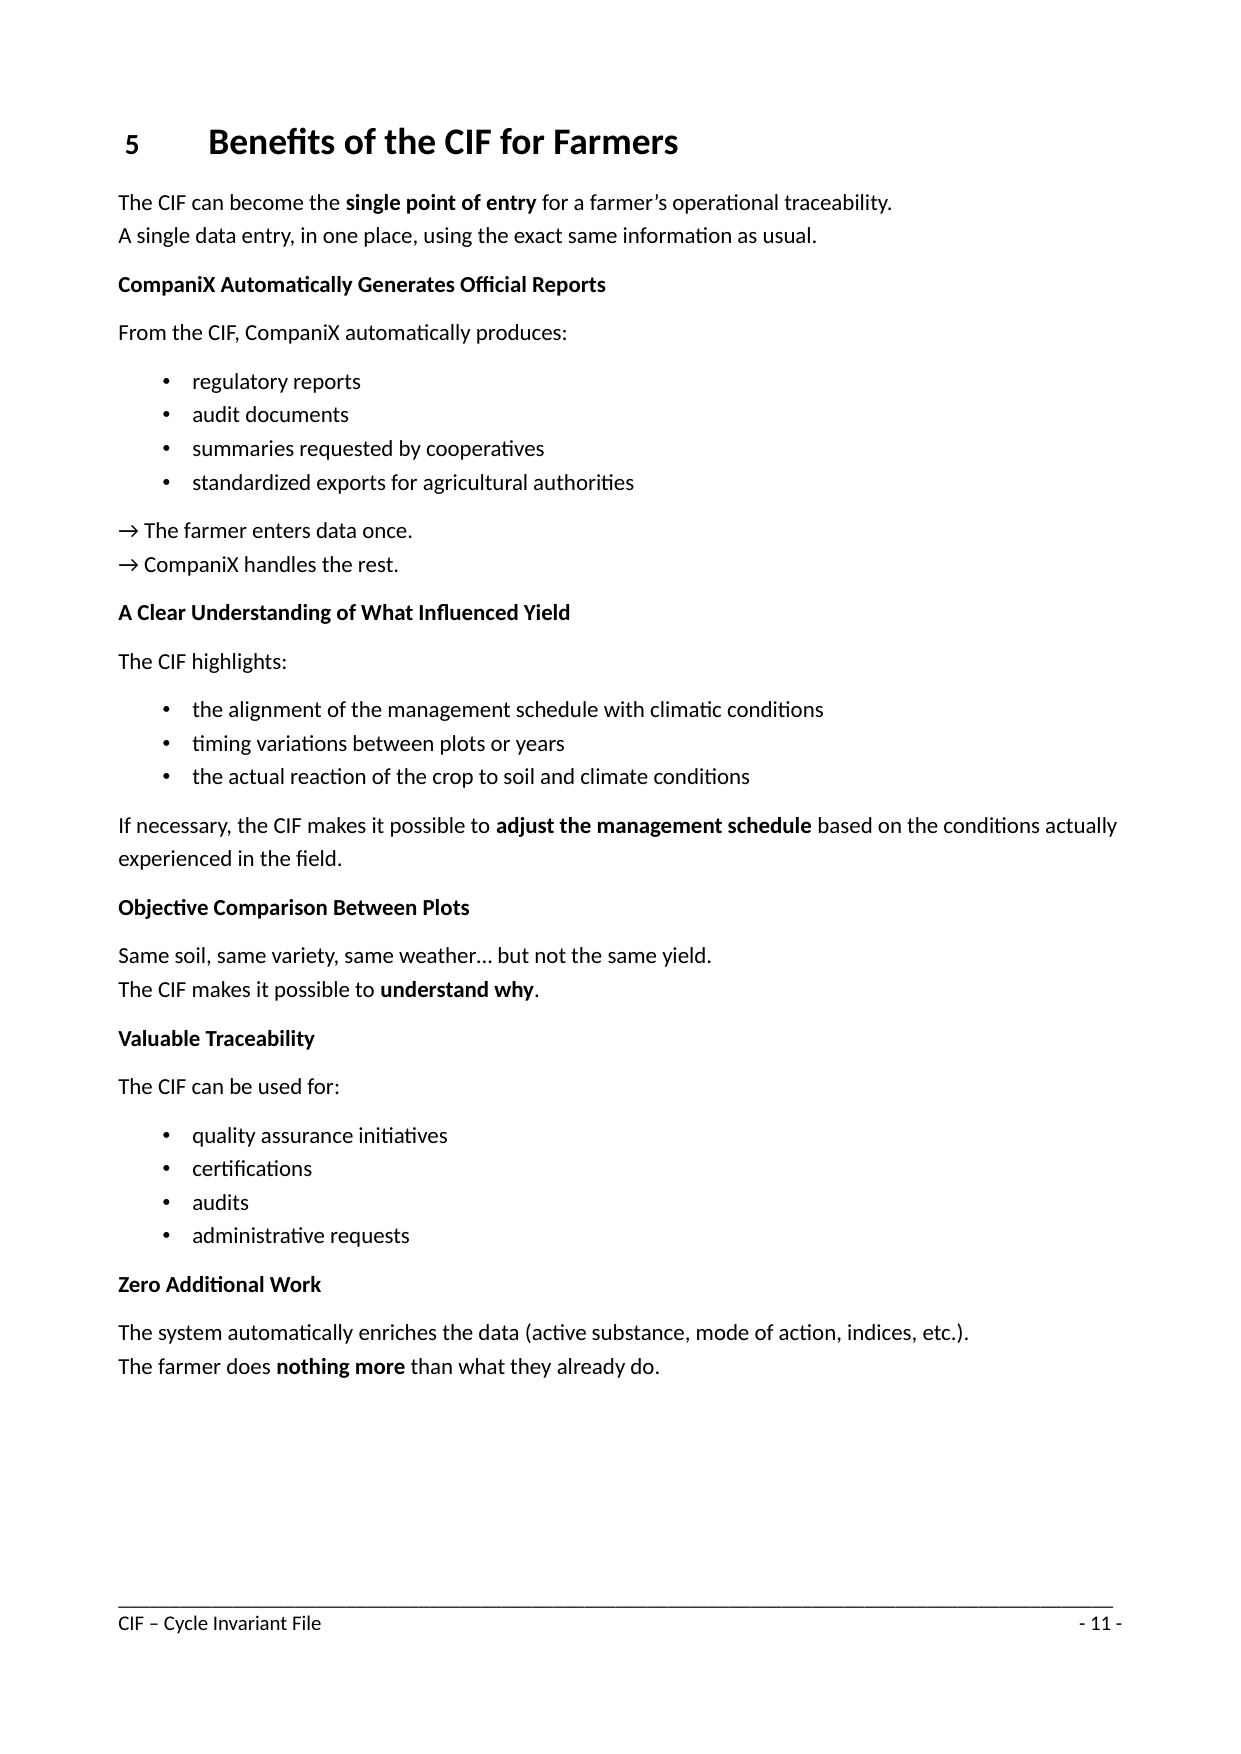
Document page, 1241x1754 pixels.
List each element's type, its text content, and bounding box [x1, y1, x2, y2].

list audits [162, 1188, 1122, 1216]
text The system automatically enriches the data (active substance, mode of action, indices, etc.). The farmer does nothing more than what they already do. [118, 1318, 1122, 1380]
subtitle CompaniX Automatically Generates Official Reports [118, 270, 1122, 298]
list timing variations between plots or years [162, 729, 1122, 757]
list regulatory reports [162, 367, 1122, 395]
subtitle Valuable Traceability [118, 1024, 1122, 1052]
subtitle Benefits of the CIF for Farmers [118, 118, 1122, 164]
list the alignment of the management schedule with climatic conditions [162, 695, 1122, 723]
text The CIF highlights: [118, 647, 1122, 675]
list standardized exports for agricultural authorities [162, 468, 1122, 496]
subtitle A Clear Understanding of What Influenced Yield [118, 598, 1122, 626]
list administrative requests [162, 1221, 1122, 1249]
subtitle Objective Comparison Between Plots [118, 893, 1122, 921]
text The CIF can become the single point of entry for a farmer’s operational traceability. A single data entry, in one place, using the exact same information as usual. [118, 188, 1122, 249]
list the actual reaction of the crop to soil and climate conditions [162, 762, 1122, 791]
list summaries requested by cooperatives [162, 434, 1122, 462]
list quality assurance initiatives [162, 1121, 1122, 1149]
text → The farmer enters data once. → CompaniX handles the rest. [118, 516, 1122, 578]
list audit documents [162, 401, 1122, 429]
text If necessary, the CIF makes it possible to adjust the management schedule based on the conditions actually experienced in the field. [118, 811, 1122, 873]
text The CIF can be used for: [118, 1072, 1122, 1100]
list certifications [162, 1154, 1122, 1182]
text Same soil, same variety, same weather… but not the same yield. The CIF makes it possible to understand why. [118, 942, 1122, 1003]
text From the CIF, CompaniX automatically produces: [118, 318, 1122, 347]
subtitle Zero Additional Work [118, 1270, 1122, 1298]
